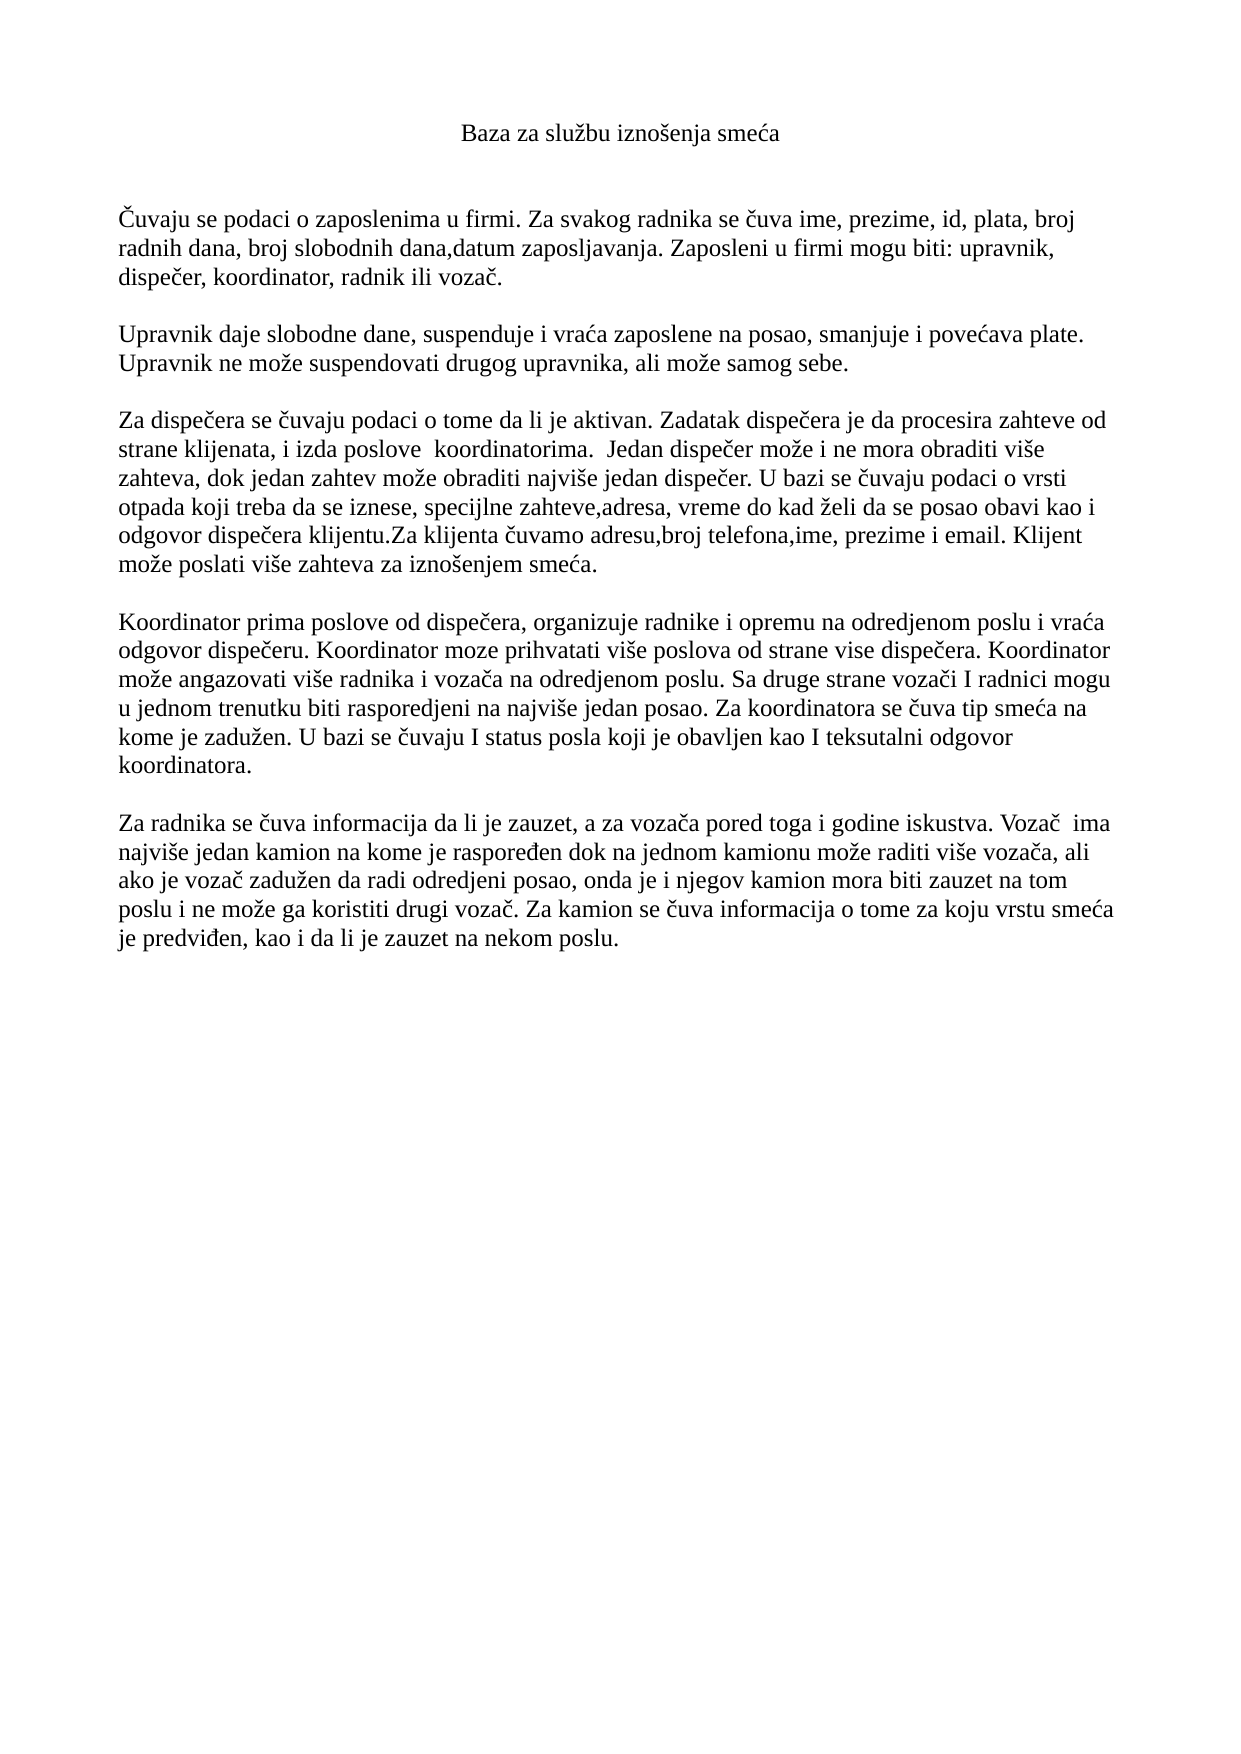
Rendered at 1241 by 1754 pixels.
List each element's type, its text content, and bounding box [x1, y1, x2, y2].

text Baza za službu iznošenja smeća [118, 118, 1122, 147]
text Za dispečera se čuvaju podaci o tome da li je aktivan. Zadatak dispečera je da procesira zahteve od strane klijenata, i izda poslove koordinatorima. Jedan dispečer može i ne mora obraditi više zahteva, dok jedan zahtev može obraditi najviše jedan dispečer. U bazi se čuvaju podaci o vrsti otpada koji treba da se iznese, specijlne zahteve,adresa, vreme do kad želi da se posao obavi kao i odgovor dispečera klijentu.Za klijenta čuvamo adresu,broj telefona,ime, prezime i email. Klijent može poslati više zahteva za iznošenjem smeća. [118, 406, 1122, 578]
text Koordinator prima poslove od dispečera, organizuje radnike i opremu na odredjenom poslu i vraća odgovor dispečeru. Koordinator moze prihvatati više poslova od strane vise dispečera. Koordinator može angazovati više radnika i vozača na odredjenom poslu. Sa druge strane vozači I radnici mogu u jednom trenutku biti rasporedjeni na najviše jedan posao. Za koordinatora se čuva tip smeća na kome je zadužen. U bazi se čuvaju I status posla koji je obavljen kao I teksutalni odgovor koordinatora. [118, 607, 1122, 779]
text Upravnik daje slobodne dane, suspenduje i vraća zaposlene na posao, smanjuje i povećava plate. Upravnik ne može suspendovati drugog upravnika, ali može samog sebe. [118, 319, 1122, 377]
text Za radnika se čuva informacija da li je zauzet, a za vozača pored toga i godine iskustva. Vozač ima najviše jedan kamion na kome je raspoređen dok na jednom kamionu može raditi više vozača, ali ako je vozač zadužen da radi odredjeni posao, onda je i njegov kamion mora biti zauzet na tom poslu i ne može ga koristiti drugi vozač. Za kamion se čuva informacija o tome za koju vrstu smeća je predviđen, kao i da li je zauzet na nekom poslu. [118, 808, 1122, 952]
text Čuvaju se podaci o zaposlenima u firmi. Za svakog radnika se čuva ime, prezime, id, plata, broj radnih dana, broj slobodnih dana,datum zaposljavanja. Zaposleni u firmi mogu biti: upravnik, dispečer, koordinator, radnik ili vozač. [118, 204, 1122, 291]
